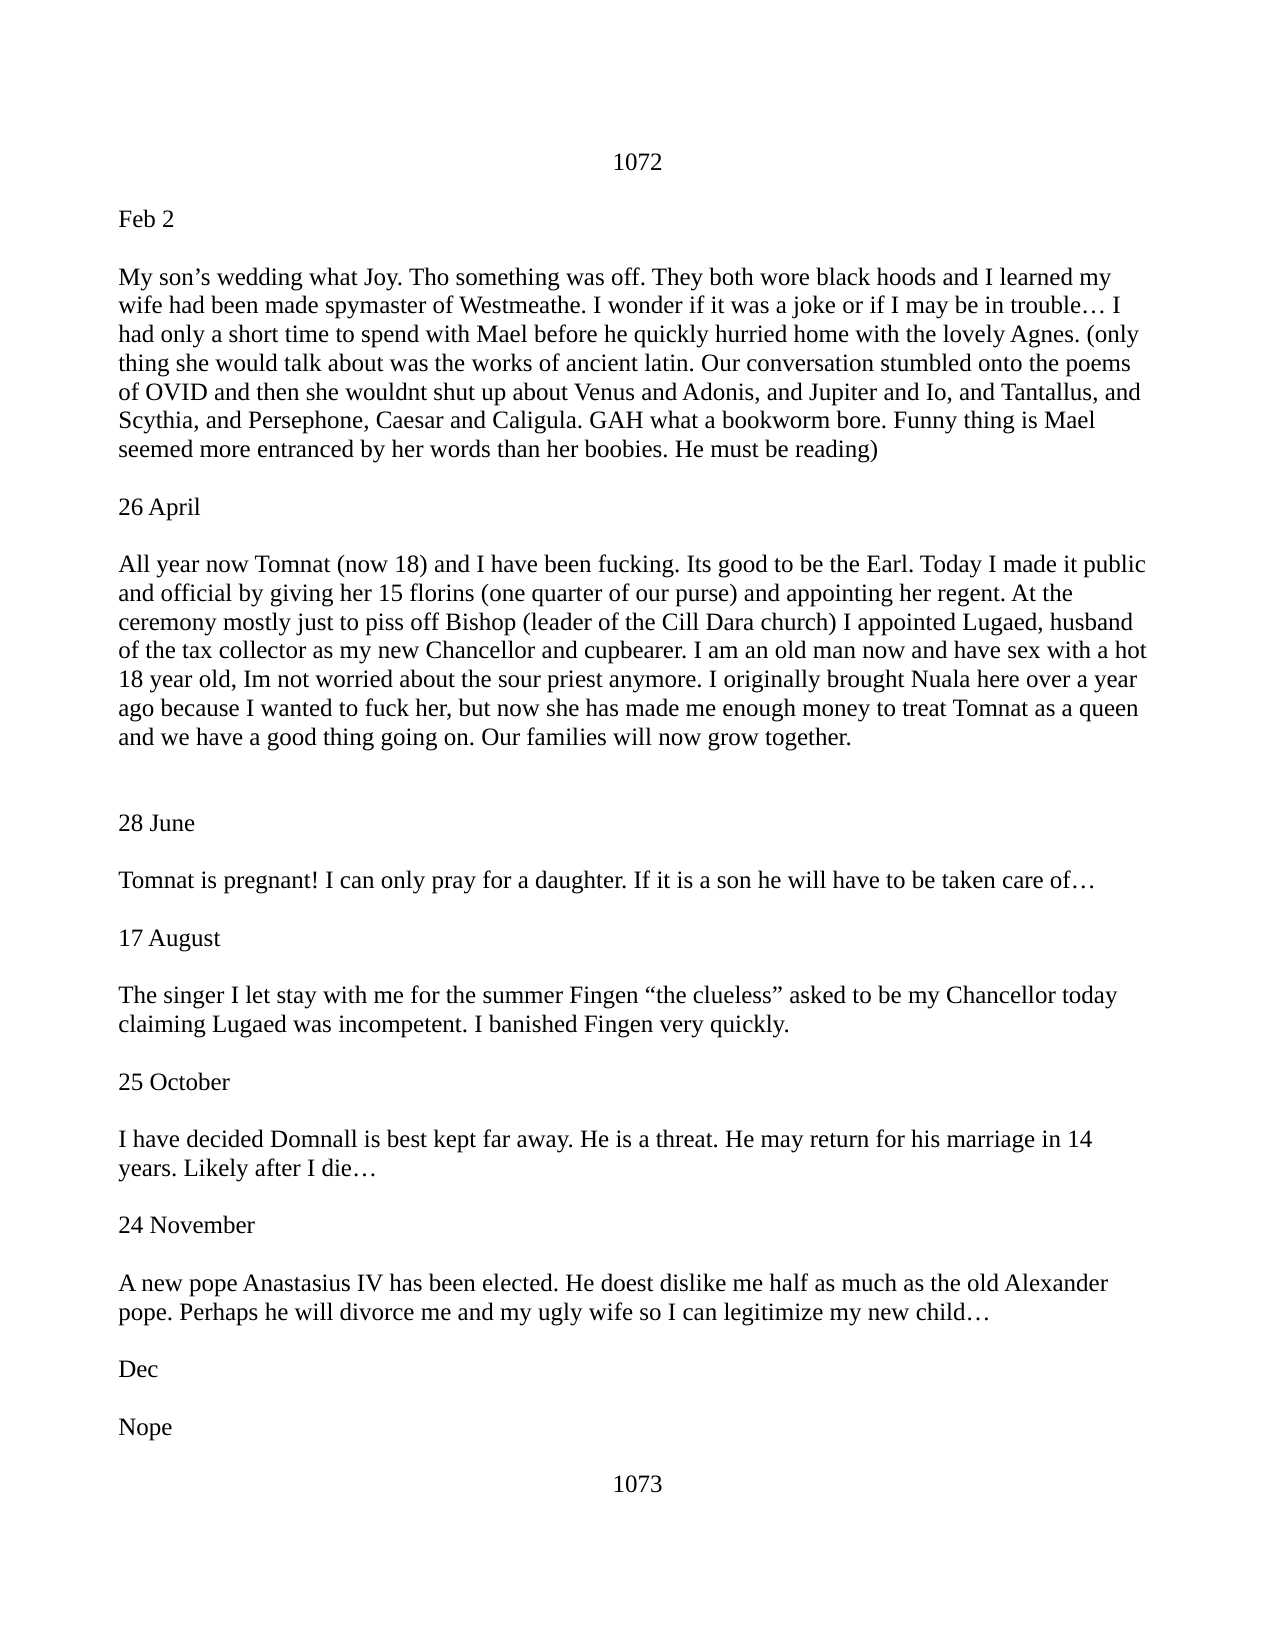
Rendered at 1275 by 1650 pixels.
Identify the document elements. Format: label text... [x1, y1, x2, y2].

text My son’s wedding what Joy. Tho something was off. They both wore black hoods and I learned my wife had been made spymaster of Westmeathe. I wonder if it was a joke or if I may be in trouble… I had only a short time to spend with Mael before he quickly hurried home with the lovely Agnes. (only thing she would talk about was the works of ancient latin. Our conversation stumbled onto the poems of OVID and then she wouldnt shut up about Venus and Adonis, and Jupiter and Io, and Tantallus, and Scythia, and Persephone, Caesar and Caligula. GAH what a bookworm bore. Funny thing is Mael seemed more entranced by her words than her boobies. He must be reading) [118, 262, 1157, 463]
text 25 October [118, 1067, 1157, 1096]
text Nope [118, 1412, 1157, 1441]
text 1072 [118, 147, 1157, 176]
text 1073 [118, 1469, 1157, 1498]
text All year now Tomnat (now 18) and I have been fucking. Its good to be the Earl. Today I made it public and official by giving her 15 florins (one quarter of our purse) and appointing her regent. At the ceremony mostly just to piss off Bishop (leader of the Cill Dara church) I appointed Lugaed, husband of the tax collector as my new Chancellor and cupbearer. I am an old man now and have sex with a hot 18 year old, Im not worried about the sour priest anymore. I originally brought Nuala here over a year ago because I wanted to fuck her, but now she has made me enough money to treat Tomnat as a queen and we have a good thing going on. Our families will now grow together. [118, 549, 1157, 751]
text Feb 2 [118, 204, 1157, 233]
text I have decided Domnall is best kept far away. He is a threat. He may return for his marriage in 14 years. Likely after I die… [118, 1124, 1157, 1182]
text Dec [118, 1354, 1157, 1383]
text 28 June [118, 808, 1157, 837]
text Tomnat is pregnant! I can only pray for a daughter. If it is a son he will have to be taken care of… [118, 866, 1157, 894]
text 17 August [118, 923, 1157, 952]
text 24 November [118, 1211, 1157, 1239]
text The singer I let stay with me for the summer Fingen “the clueless” asked to be my Chancellor today claiming Lugaed was incompetent. I banished Fingen very quickly. [118, 981, 1157, 1038]
text A new pope Anastasius IV has been elected. He doest dislike me half as much as the old Alexander pope. Perhaps he will divorce me and my ugly wife so I can legitimize my new child… [118, 1268, 1157, 1326]
text 26 April [118, 492, 1157, 521]
